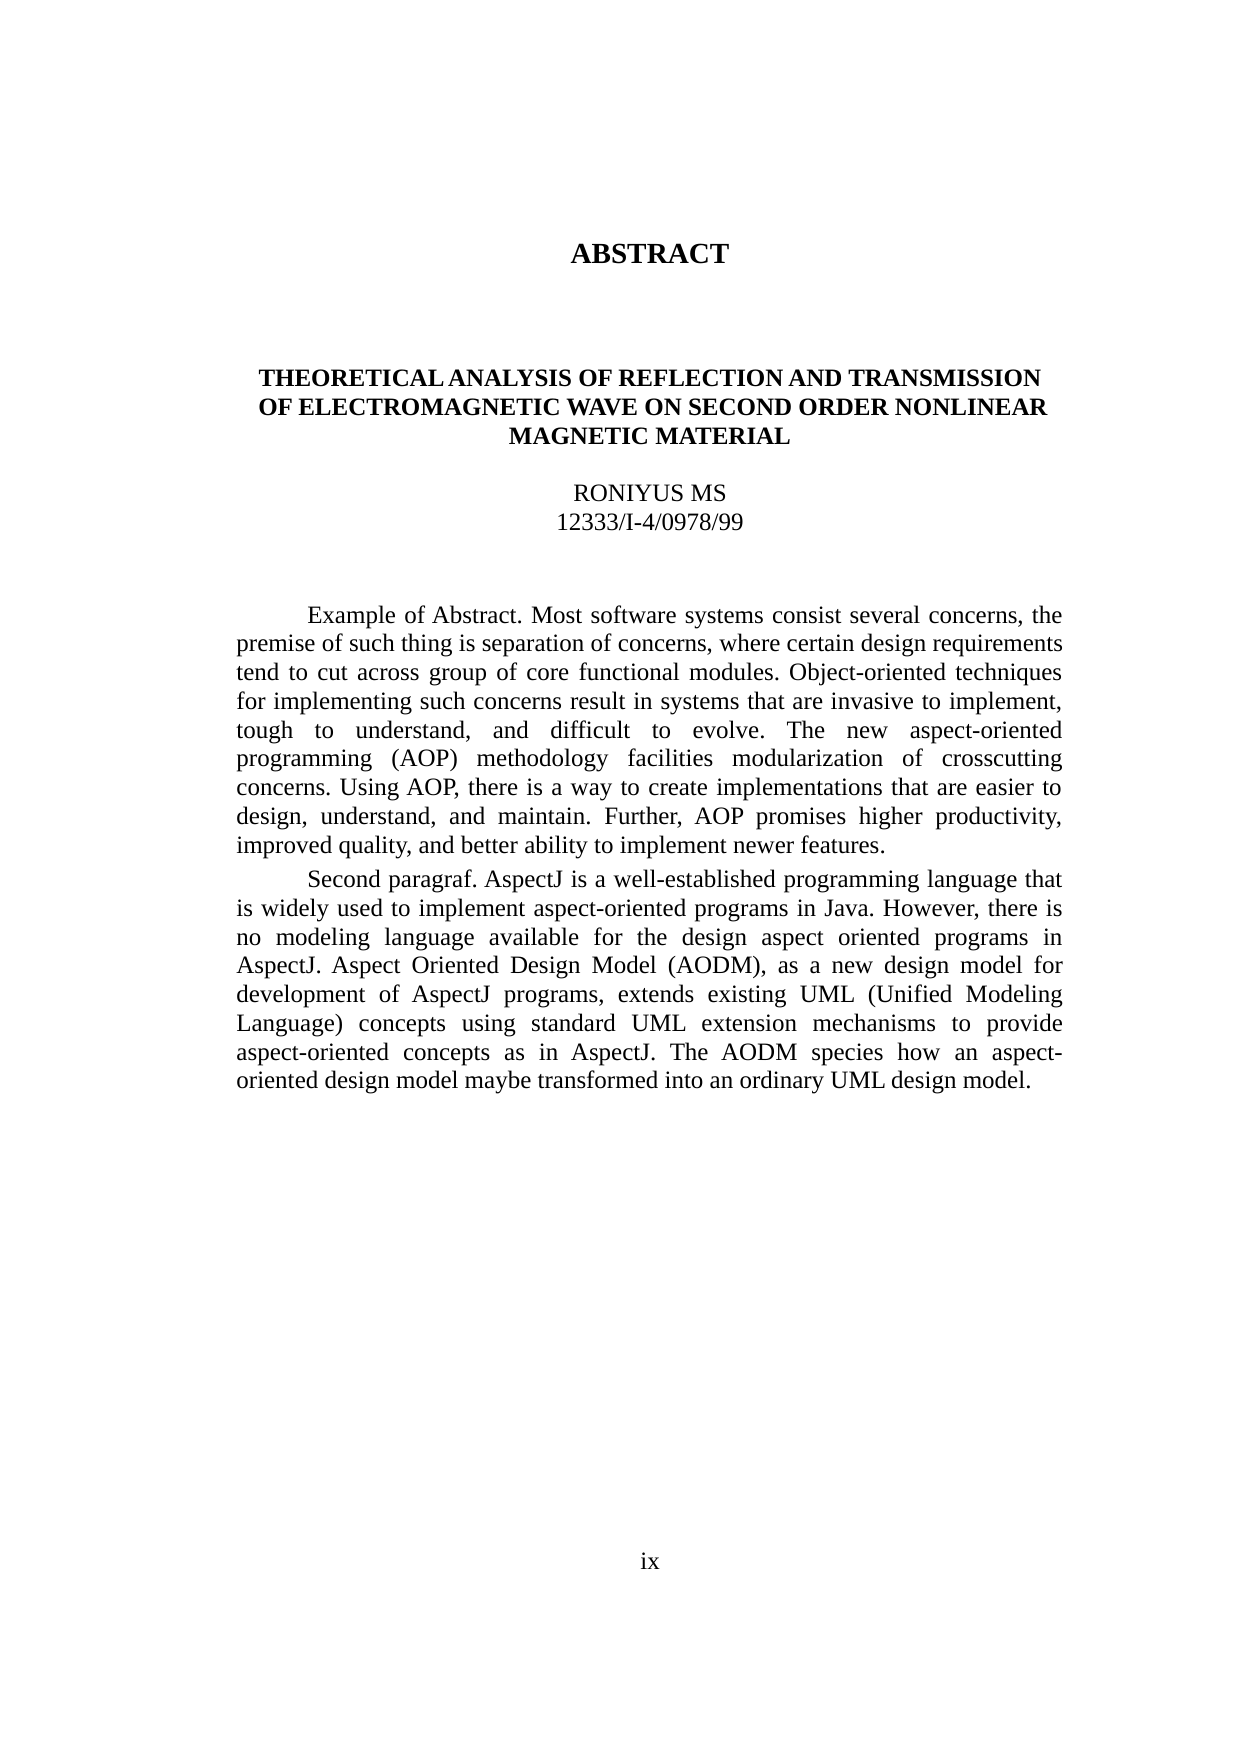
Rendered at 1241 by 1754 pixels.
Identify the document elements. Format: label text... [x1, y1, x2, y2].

text RONIYUS MS [236, 478, 1063, 507]
text 12333/I-4/0978/99 [236, 507, 1063, 536]
text Example of Abstract. Most software systems consist several concerns, the premise of such thing is separation of concerns, where certain design requirements tend to cut across group of core functional modules. Object-oriented techniques for implementing such concerns result in systems that are invasive to implement, tough to understand, and difficult to evolve. The new aspect-oriented programming (AOP) methodology facilities modularization of crosscutting concerns. Using AOP, there is a way to create implementations that are easier to design, understand, and maintain. Further, AOP promises higher productivity, improved quality, and better ability to implement newer features. [236, 600, 1063, 858]
text Second paragraf. AspectJ is a well-established programming language that is widely used to implement aspect-oriented programs in Java. However, there is no modeling language available for the design aspect oriented programs in AspectJ. Aspect Oriented Design Model (AODM), as a new design model for development of AspectJ programs, extends existing UML (Unified Modeling Language) concepts using standard UML extension mechanisms to provide aspect-oriented concepts as in AspectJ. The AODM species how an aspect-oriented design model maybe transformed into an ordinary UML design model. [236, 864, 1063, 1094]
text THEORETICAL ANALYSIS OF REFLECTION AND TRANSMISSION OF ELECTROMAGNETIC WAVE ON SECOND ORDER NONLINEAR MAGNETIC MATERIAL [236, 363, 1063, 450]
subtitle ABSTRACT [236, 236, 1063, 270]
